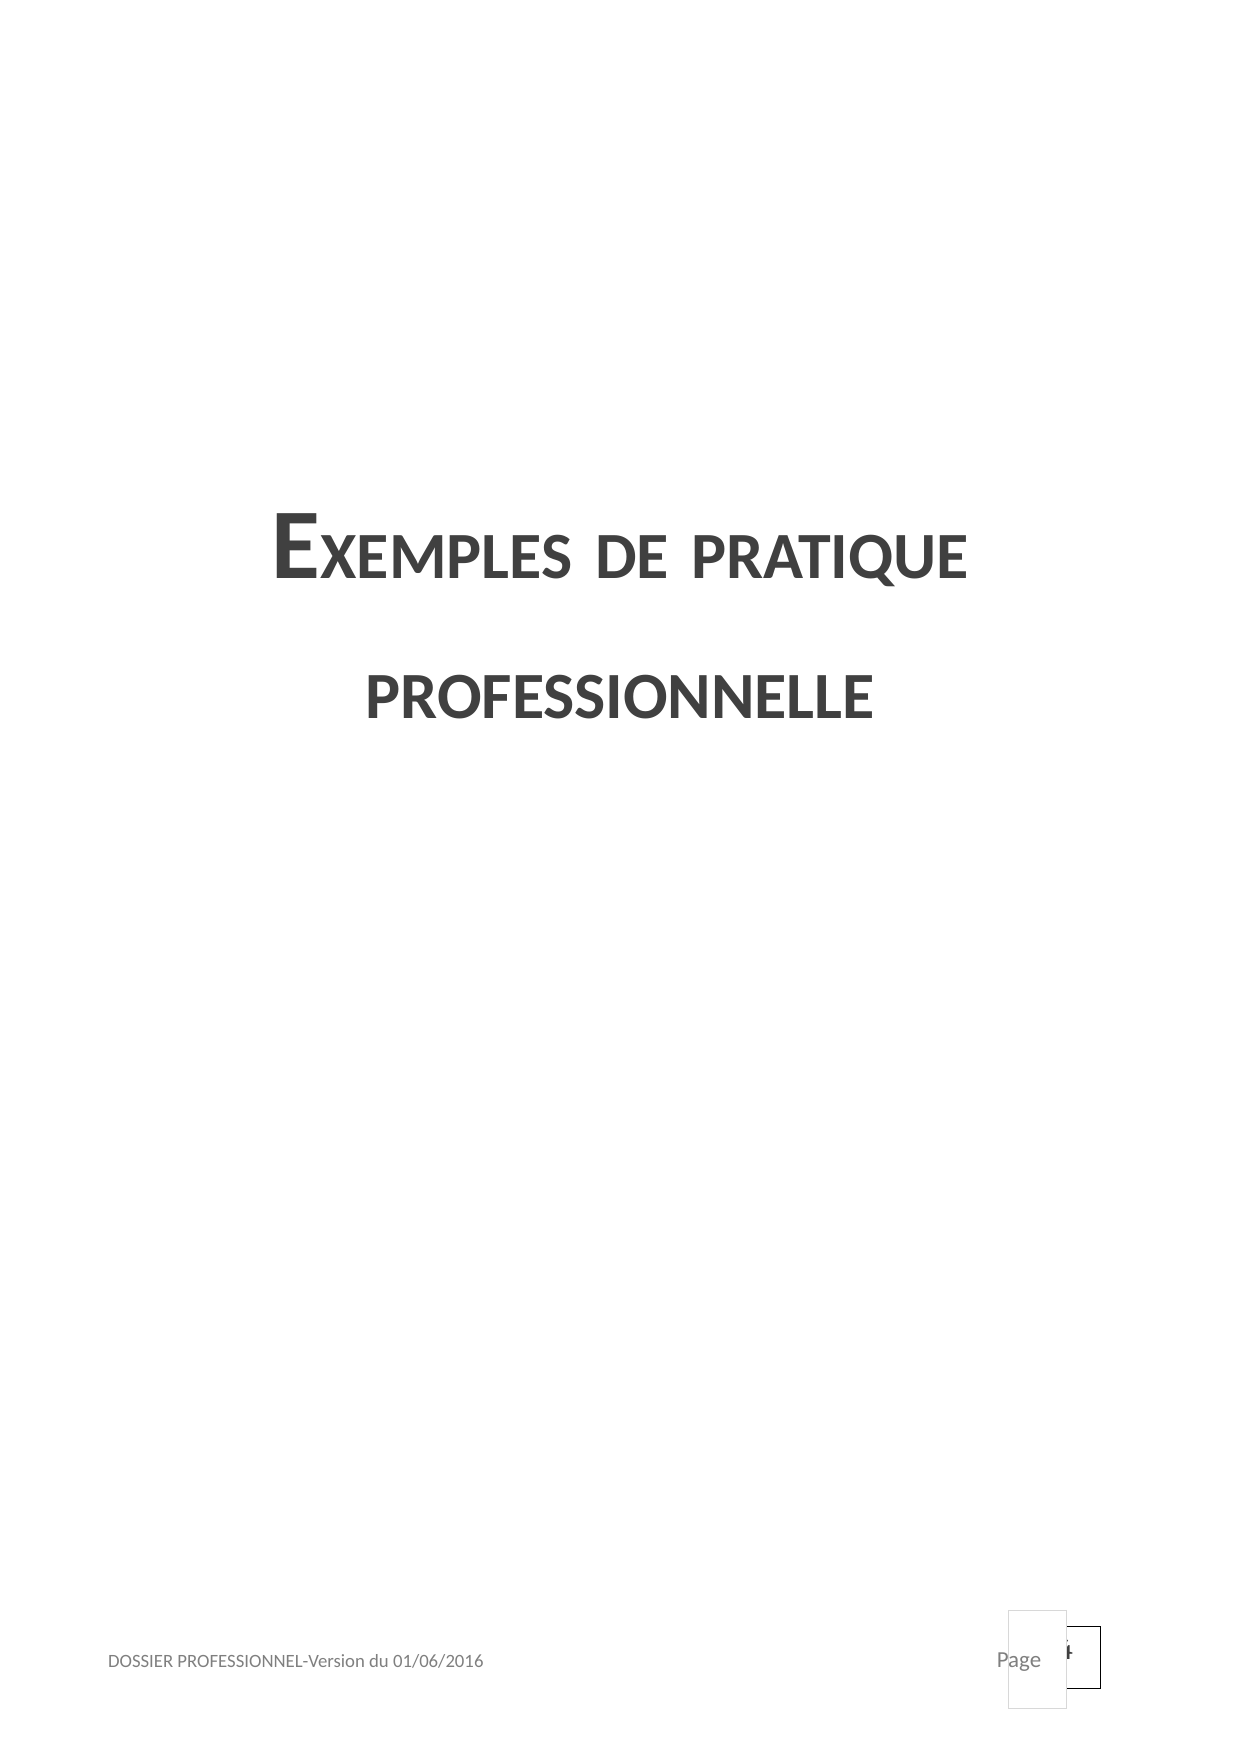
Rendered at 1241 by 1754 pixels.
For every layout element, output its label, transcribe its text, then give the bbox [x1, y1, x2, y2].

text professionnelle [148, 622, 1093, 744]
text Exemples de pratique [148, 481, 1093, 603]
